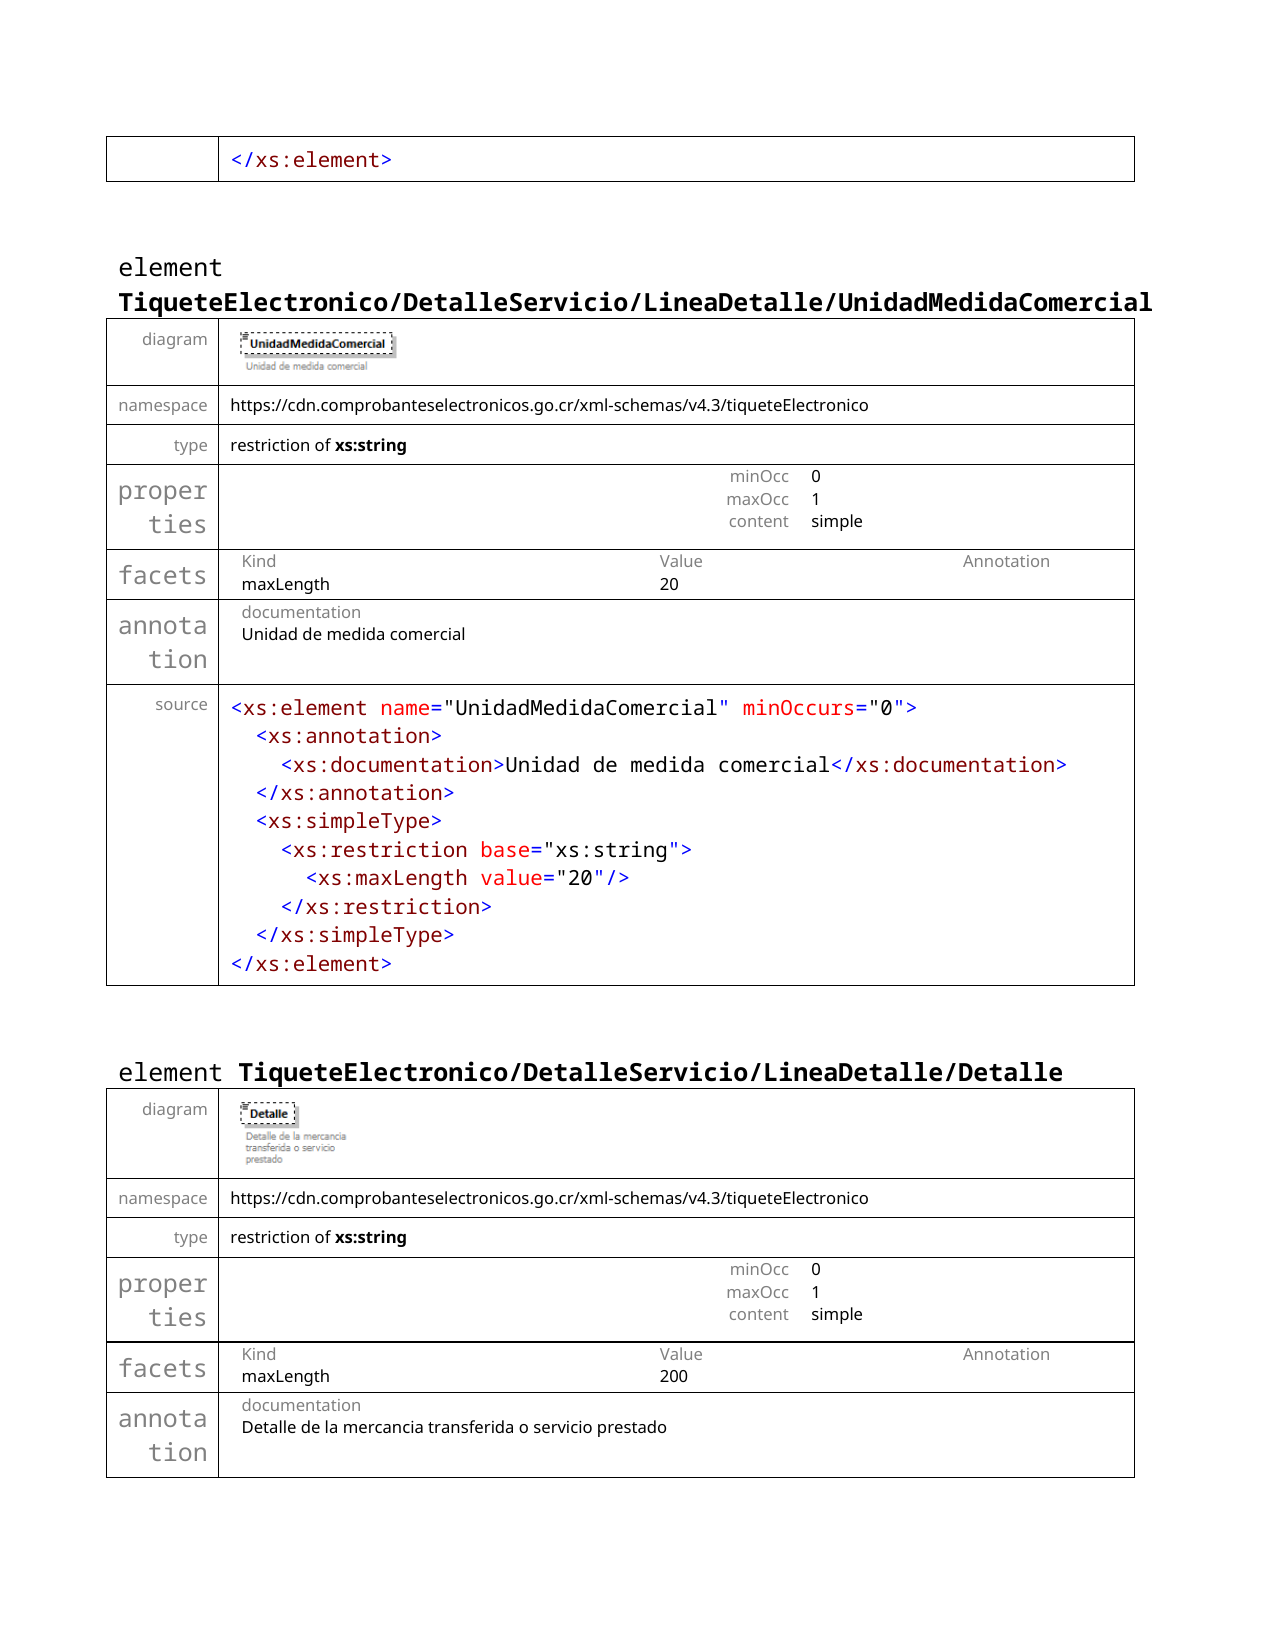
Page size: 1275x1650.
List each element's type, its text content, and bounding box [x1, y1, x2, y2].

table_cell namespace [107, 1179, 218, 1217]
table_cell <xs:element name="UnidadMedidaComercial" minOccurs="0"> <xs:annotation> <xs:documentation>Unidad de medida comercial</xs:documentation> </xs:annotation> <xs:simpleType> <xs:restriction base="xs:string"> <xs:maxLength value="20"/> </xs:restriction> </xs:simpleType> </xs:element> [219, 685, 1134, 985]
table_cell 1 [800, 488, 1134, 510]
table_header Annotation [952, 1343, 1134, 1365]
table_cell [219, 465, 1134, 548]
table_cell facets [107, 550, 218, 599]
table_cell 1 [800, 1280, 1134, 1303]
table_cell https://cdn.comprobanteselectronicos.go.cr/xml-schemas/v4.3/tiqueteElectronico [219, 386, 1134, 424]
table_cell annotation [107, 1393, 218, 1477]
table_cell restriction of xs:string [219, 1218, 1134, 1257]
table_cell content [230, 510, 800, 533]
table_header minOcc [230, 465, 800, 487]
picture [230, 327, 407, 377]
table_cell [219, 1393, 1134, 1477]
table_cell [107, 137, 218, 181]
picture [230, 1097, 360, 1170]
table_cell content [230, 1303, 800, 1326]
table_cell Detalle de la mercancia transferida o servicio prestado [230, 1416, 1134, 1438]
table_cell [952, 1365, 1134, 1388]
table_cell maxLength [230, 1365, 648, 1388]
table_header Kind [230, 550, 648, 572]
table_cell 20 [648, 572, 952, 595]
table_header Value [648, 1343, 952, 1365]
table_cell facets [107, 1343, 218, 1392]
table_cell [219, 600, 1134, 684]
table_cell [219, 1343, 1134, 1392]
table_header diagram [107, 319, 218, 385]
table_cell Unidad de medida comercial [230, 623, 1134, 646]
table_cell maxOcc [230, 488, 800, 510]
table_header [219, 1089, 1134, 1178]
table_cell type [107, 1218, 218, 1257]
table_header Kind [230, 1343, 648, 1365]
table_cell https://cdn.comprobanteselectronicos.go.cr/xml-schemas/v4.3/tiqueteElectronico [219, 1179, 1134, 1217]
table_cell simple [800, 1303, 1134, 1326]
table_cell </xs:element> [219, 137, 1134, 181]
table_cell 200 [648, 1365, 952, 1388]
table_cell properties [107, 1258, 218, 1341]
table_header 0 [800, 465, 1134, 487]
table_cell type [107, 425, 218, 464]
table_header minOcc [230, 1258, 800, 1280]
table_cell namespace [107, 386, 218, 424]
text element TiqueteElectronico/DetalleServicio/LineaDetalle/Detalle [118, 1054, 1157, 1088]
table_cell maxOcc [230, 1280, 800, 1303]
table_cell annotation [107, 600, 218, 684]
table_cell [952, 572, 1134, 595]
table_header [219, 319, 1134, 385]
table_cell maxLength [230, 572, 648, 595]
table_header Value [648, 550, 952, 572]
table_header Annotation [952, 550, 1134, 572]
table_header diagram [107, 1089, 218, 1178]
table_cell [219, 1258, 1134, 1341]
table_header documentation [230, 1393, 1134, 1416]
table_header documentation [230, 600, 1134, 623]
table_cell restriction of xs:string [219, 425, 1134, 464]
table_header 0 [800, 1258, 1134, 1280]
table_cell simple [800, 510, 1134, 533]
text element TiqueteElectronico/DetalleServicio/LineaDetalle/UnidadMedidaComercial [118, 250, 1157, 318]
table_cell [219, 550, 1134, 599]
table_cell source [107, 685, 218, 985]
table_cell properties [107, 465, 218, 548]
